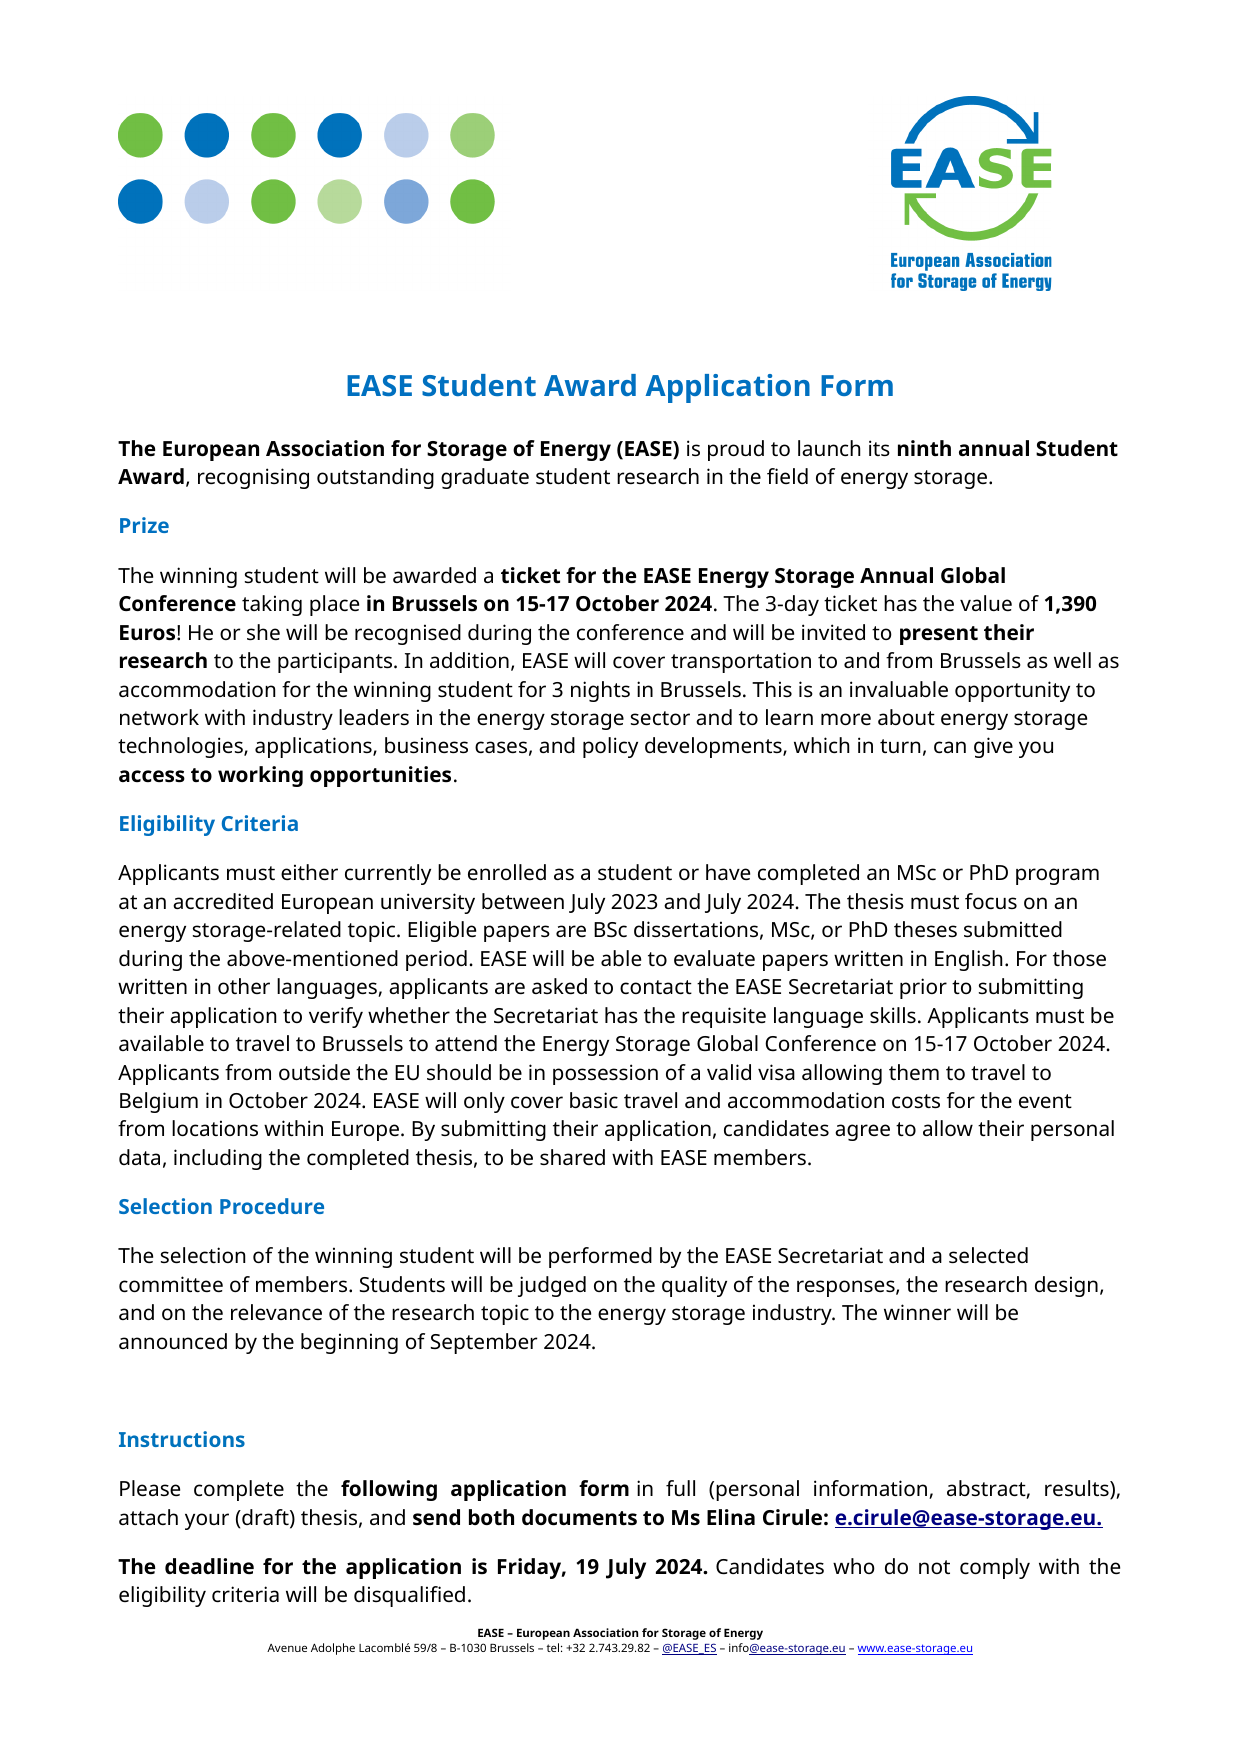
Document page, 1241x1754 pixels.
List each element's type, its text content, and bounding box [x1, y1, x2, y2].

text The winning student will be awarded a ticket for the EASE Energy Storage Annual Global Conference taking place in Brussels on 15-17 October 2024. The 3-day ticket has the value of 1,390 Euros! He or she will be recognised during the conference and will be invited to present their research to the participants. In addition, EASE will cover transportation to and from Brussels as well as accommodation for the winning student for 3 nights in Brussels. This is an invaluable opportunity to network with industry leaders in the energy storage sector and to learn more about energy storage technologies, applications, business cases, and policy developments, which in turn, can give you access to working opportunities. [118, 561, 1122, 788]
text The deadline for the application is Friday, 19 July 2024. Candidates who do not comply with the eligibility criteria will be disqualified. [118, 1552, 1122, 1609]
text Prize [118, 512, 1122, 540]
text Please complete the following application form in full (personal information, abstract, results), attach your (draft) thesis, and send both documents to Ms Elina Cirule: e.cirule@ease-storage.eu. [118, 1474, 1122, 1531]
text Applicants must either currently be enrolled as a student or have completed an MSc or PhD program at an accredited European university between July 2023 and July 2024. The thesis must focus on an energy storage-related topic. Eligible papers are BSc dissertations, MSc, or PhD theses submitted during the above-mentioned period. EASE will be able to evaluate papers written in English. For those written in other languages, applicants are asked to contact the EASE Secretariat prior to submitting their application to verify whether the Secretariat has the requisite language skills. Applicants must be available to travel to Brussels to attend the Energy Storage Global Conference on 15-17 October 2024. Applicants from outside the EU should be in possession of a valid visa allowing them to travel to Belgium in October 2024. EASE will only cover basic travel and accommodation costs for the event from locations within Europe. By submitting their application, candidates agree to allow their personal data, including the completed thesis, to be shared with EASE members. [118, 858, 1122, 1171]
text EASE Student Award Application Form [118, 365, 1122, 404]
text The European Association for Storage of Energy (EASE) is proud to launch its ninth annual Student Award, recognising outstanding graduate student research in the field of energy storage. [118, 434, 1122, 491]
text The selection of the winning student will be performed by the EASE Secretariat and a selected committee of members. Students will be judged on the quality of the responses, the research design, and on the relevance of the research topic to the energy storage industry. The winner will be announced by the beginning of September 2024. [118, 1241, 1122, 1355]
text Eligibility Criteria [118, 809, 1122, 838]
text Selection Procedure [118, 1192, 1122, 1221]
subtitle Instructions [118, 1425, 1122, 1453]
